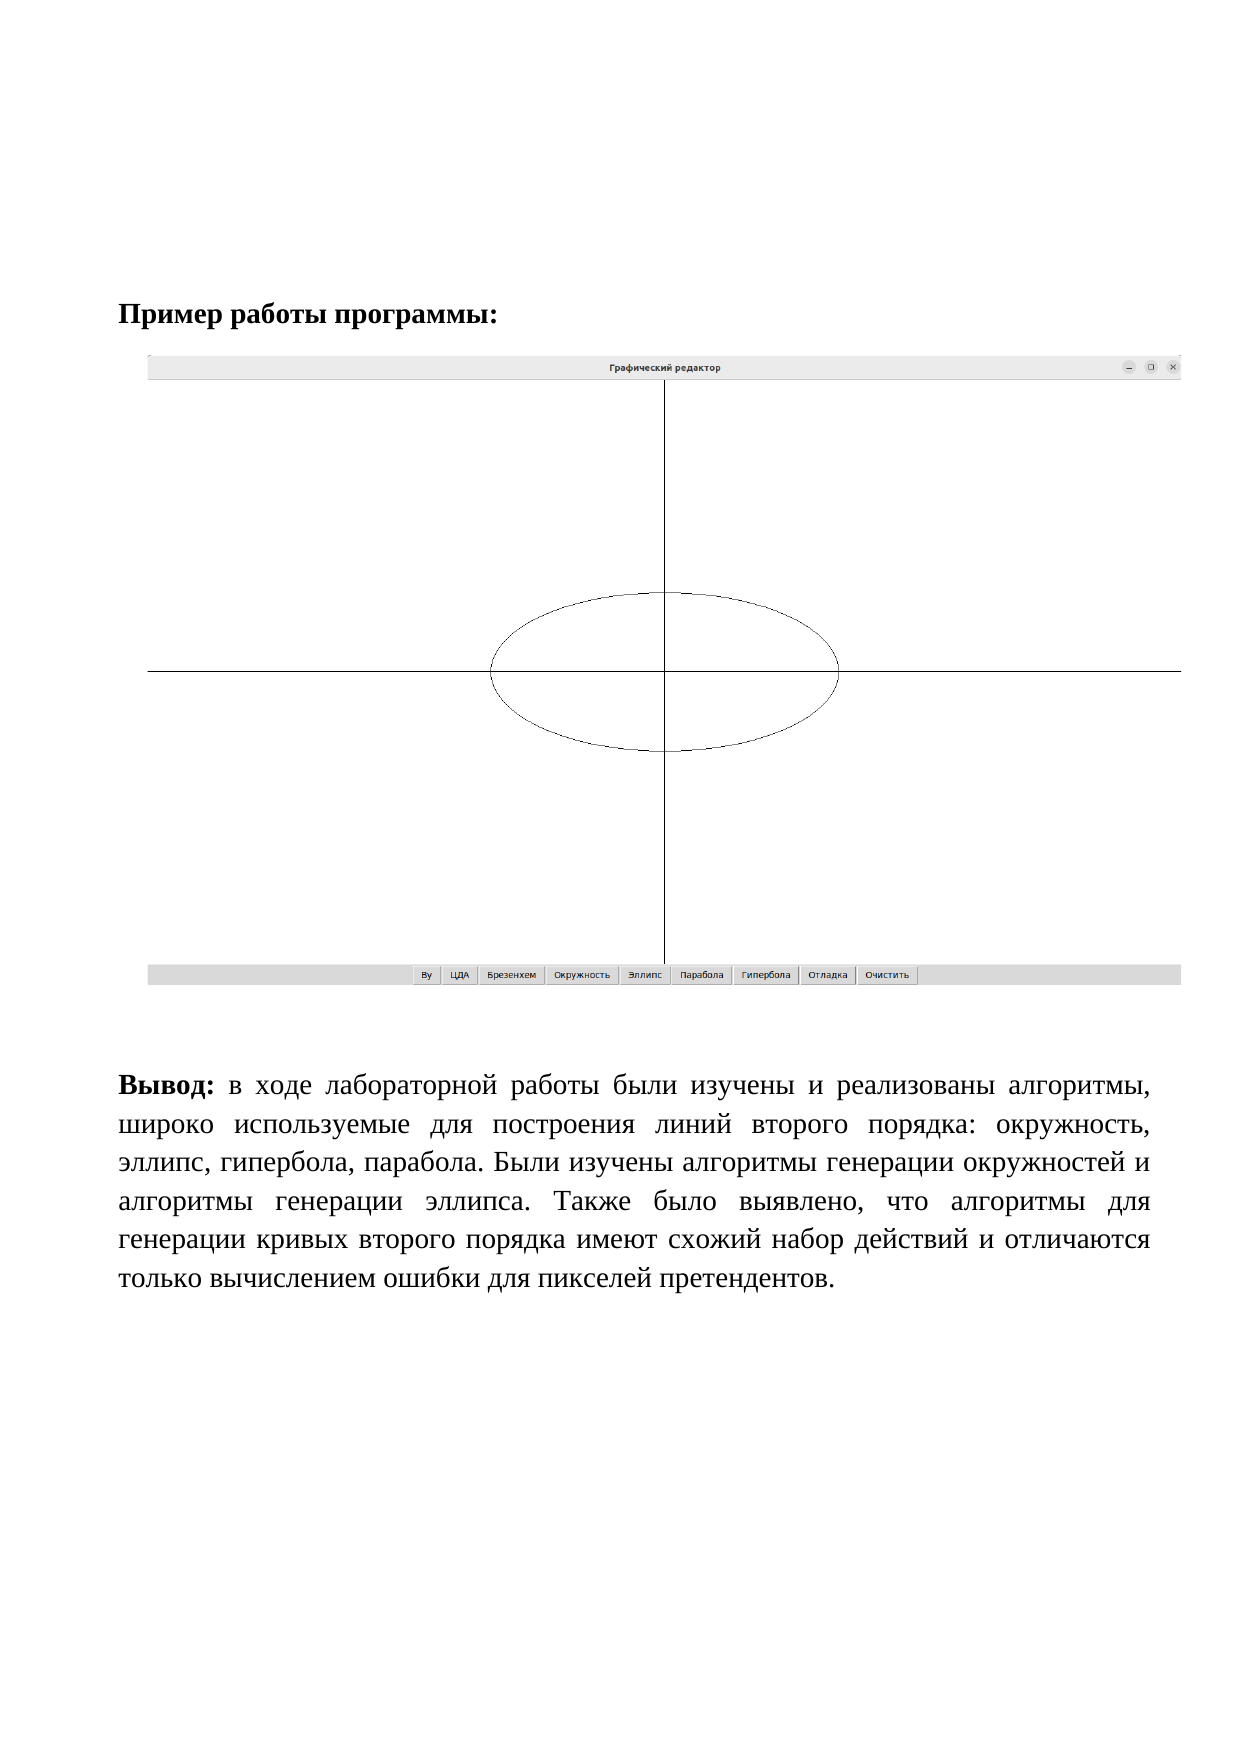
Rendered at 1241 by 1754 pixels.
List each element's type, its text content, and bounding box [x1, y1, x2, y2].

text Вывод: в ходе лабораторной работы были изучены и реализованы алгоритмы, широко используемые для построения линий второго порядка: окружность, эллипс, гипербола, парабола. Были изучены алгоритмы генерации окружностей и алгоритмы генерации эллипса. Также было выявлено, что алгоритмы для генерации кривых второго порядка имеют схожий набор действий и отличаются только вычислением ошибки для пикселей претендентов. [118, 1067, 1152, 1293]
text Пример работы программы: [118, 296, 1152, 330]
picture [147, 355, 1182, 985]
